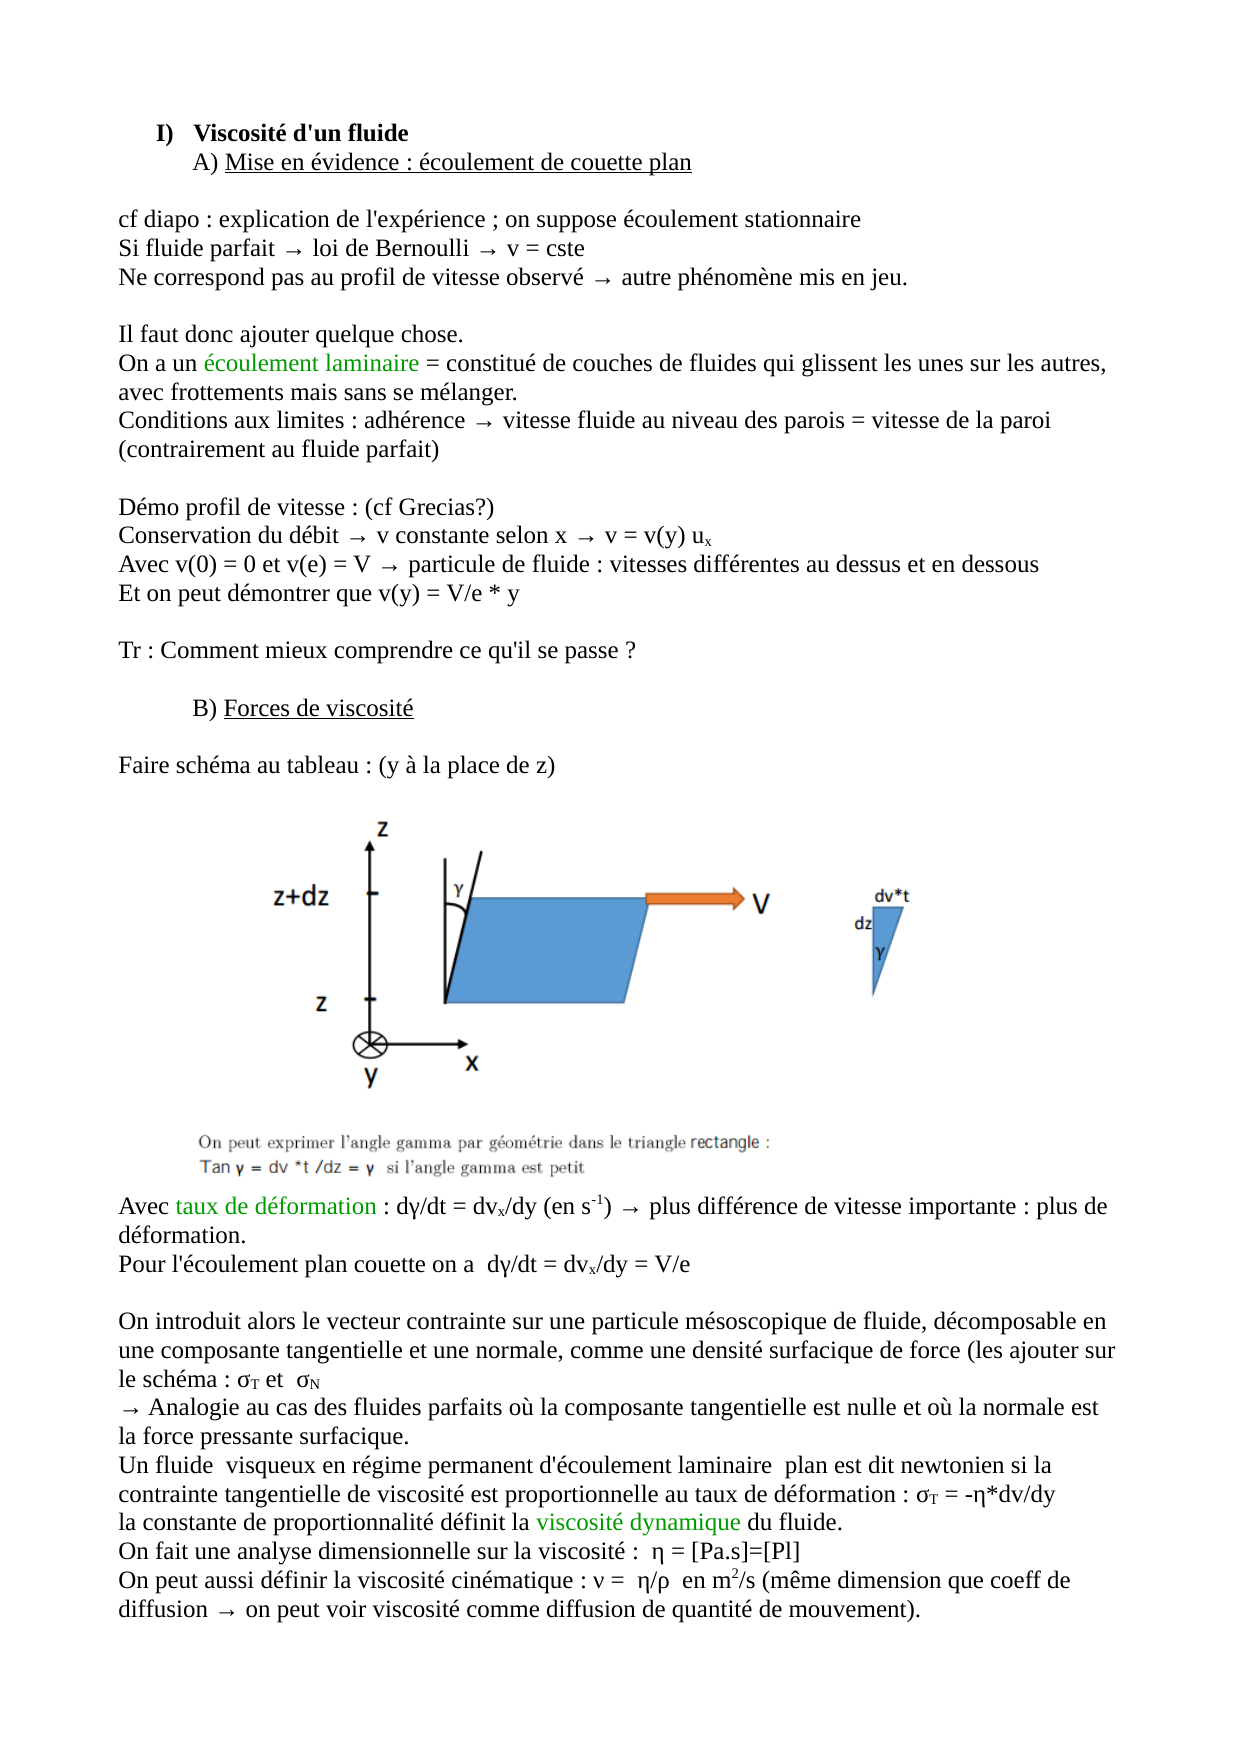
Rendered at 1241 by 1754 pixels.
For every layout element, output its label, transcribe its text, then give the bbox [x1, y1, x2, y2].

list Viscosité d'un fluide [156, 118, 1122, 147]
text Pour l'écoulement plan couette on a dγ/dt = dvx/dy = V/e [118, 1249, 1122, 1277]
text Il faut donc ajouter quelque chose. [118, 319, 1122, 348]
text Démo profil de vitesse : (cf Grecias?) [118, 492, 1122, 521]
text On fait une analyse dimensionnelle sur la viscosité : η = [Pa.s]=[Pl] [118, 1536, 1122, 1565]
text Conservation du débit → v constante selon x → v = v(y) ux [118, 521, 1122, 549]
text Avec v(0) = 0 et v(e) = V → particule de fluide : vitesses différentes au dessus et en dessous [118, 549, 1122, 578]
text On introduit alors le vecteur contrainte sur une particule mésoscopique de fluide, décomposable en une composante tangentielle et une normale, comme une densité surfacique de force (les ajouter sur le schéma : σT et σN [118, 1306, 1122, 1392]
text → Analogie au cas des fluides parfaits où la composante tangentielle est nulle et où la normale est la force pressante surfacique. [118, 1392, 1122, 1450]
text On a un écoulement laminaire = constitué de couches de fluides qui glissent les unes sur les autres, avec frottements mais sans se mélanger. [118, 348, 1122, 406]
text Si fluide parfait → loi de Bernoulli → v = cste [118, 233, 1122, 262]
text Ne correspond pas au profil de vitesse observé → autre phénomène mis en jeu. [118, 262, 1122, 291]
picture [138, 789, 987, 1192]
text On peut aussi définir la viscosité cinématique : ν = η/ρ en m2/s (même dimension que coeff de diffusion → on peut voir viscosité comme diffusion de quantité de mouvement). [118, 1565, 1122, 1622]
text A) Mise en évidence : écoulement de couette plan [118, 147, 1122, 176]
text Faire schéma au tableau : (y à la place de z) [118, 751, 1122, 779]
text Tr : Comment mieux comprendre ce qu'il se passe ? [118, 636, 1122, 664]
text Conditions aux limites : adhérence → vitesse fluide au niveau des parois = vitesse de la paroi (contrairement au fluide parfait) [118, 406, 1122, 463]
text la constante de proportionnalité définit la viscosité dynamique du fluide. [118, 1507, 1122, 1536]
text Un fluide visqueux en régime permanent d'écoulement laminaire plan est dit newtonien si la [118, 1450, 1122, 1479]
text Avec taux de déformation : dγ/dt = dvx/dy (en s-1) → plus différence de vitesse importante : plus de déformation. [118, 779, 1122, 1249]
text Et on peut démontrer que v(y) = V/e * y [118, 578, 1122, 607]
text B) Forces de viscosité [118, 693, 1122, 722]
text contrainte tangentielle de viscosité est proportionnelle au taux de déformation : σT = -η*dv/dy [118, 1479, 1122, 1507]
text cf diapo : explication de l'expérience ; on suppose écoulement stationnaire [118, 204, 1122, 233]
